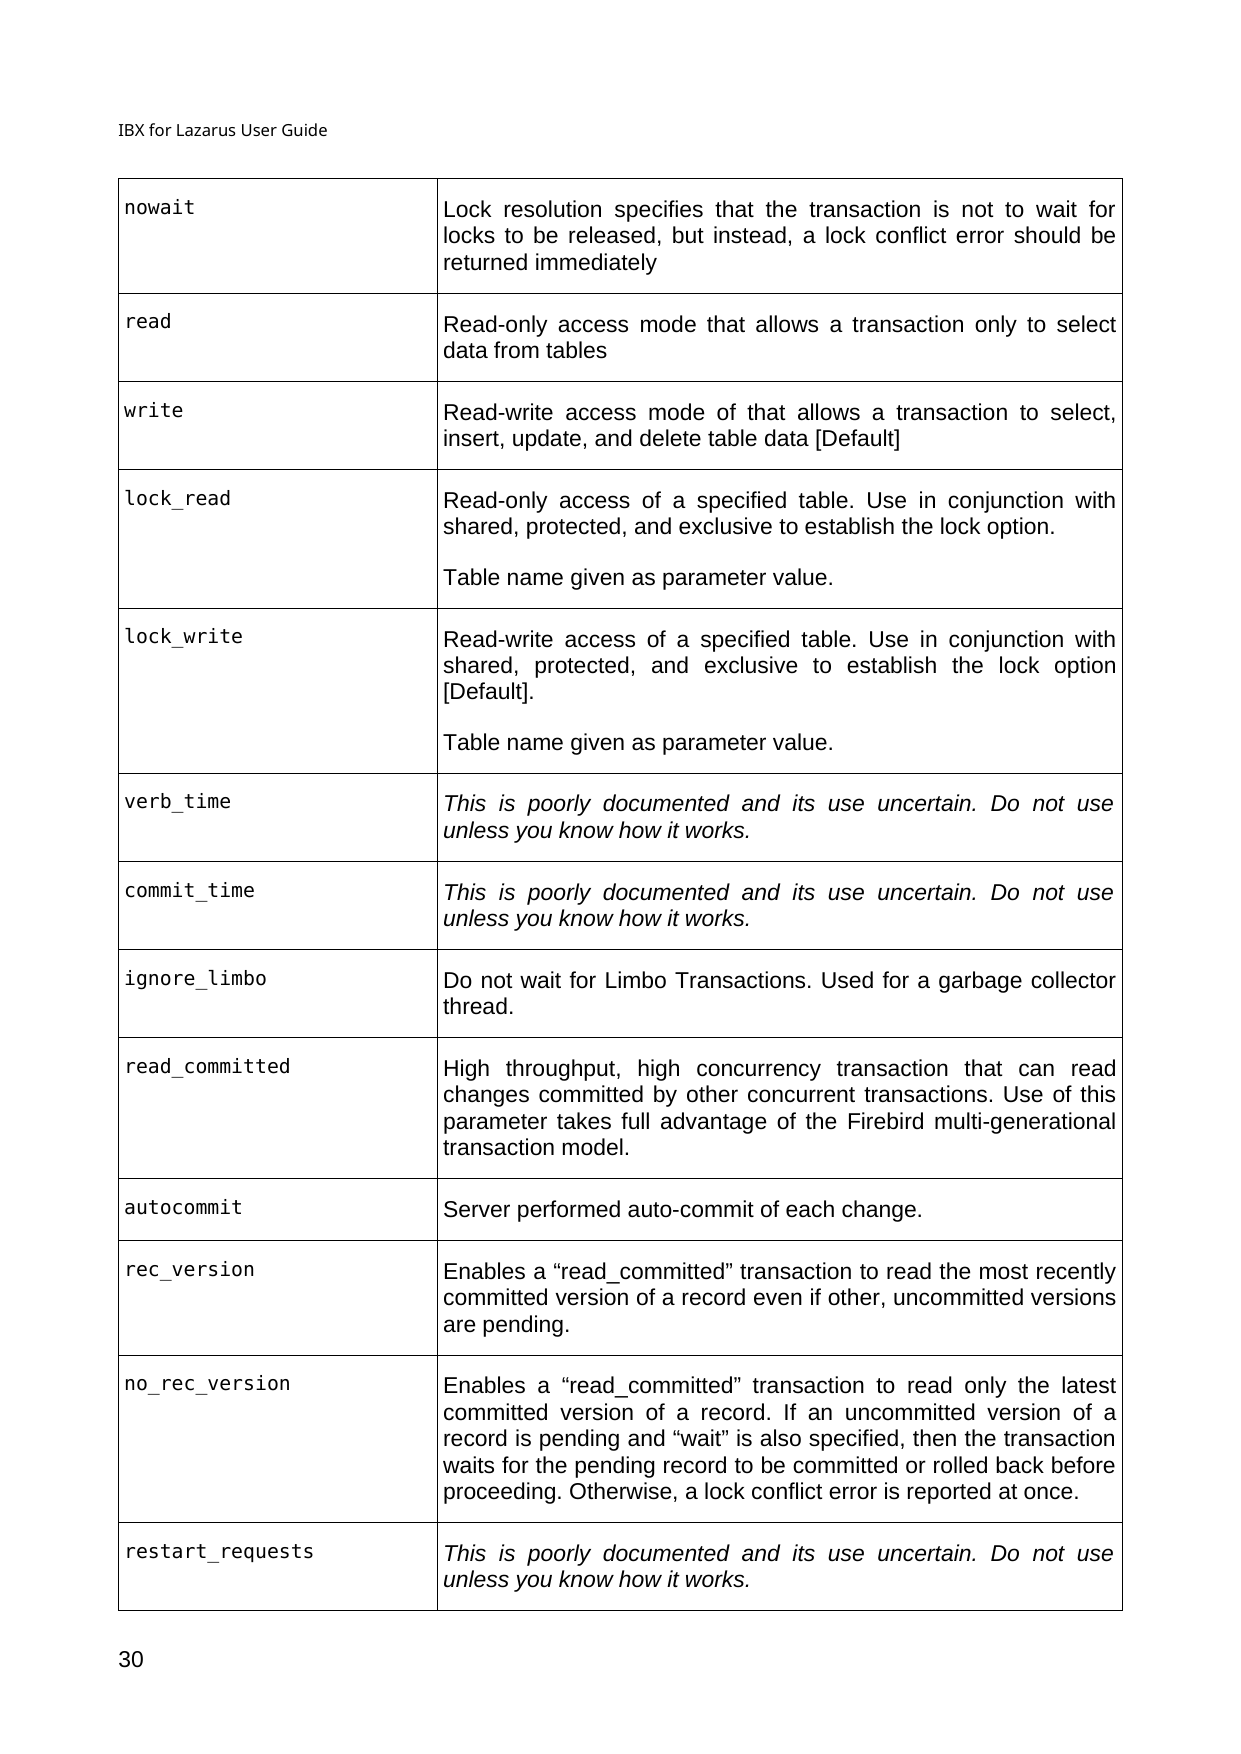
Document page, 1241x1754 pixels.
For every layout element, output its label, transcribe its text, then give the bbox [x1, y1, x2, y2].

table_cell no_rec_version [119, 1356, 437, 1522]
table_cell Read-write access of a specified table. Use in conjunction with shared, protected, and exclusive to establish the lock option [Default]. Table name given as parameter value. [438, 609, 1122, 773]
table_cell This is poorly documented and its use uncertain. Do not use unless you know how it works. [438, 862, 1122, 949]
table_cell commit_time [119, 862, 437, 949]
table_cell Read-only access mode that allows a transaction only to select data from tables [438, 294, 1122, 381]
table_cell This is poorly documented and its use uncertain. Do not use unless you know how it works. [438, 1523, 1122, 1610]
table_cell rec_version [119, 1241, 437, 1355]
table_cell Lock resolution specifies that the transaction is not to wait for locks to be released, but instead, a lock conflict error should be returned immediately [438, 179, 1122, 293]
table_cell Do not wait for Limbo Transactions. Used for a garbage collector thread. [438, 950, 1122, 1037]
table_cell write [119, 382, 437, 469]
table_cell restart_requests [119, 1523, 437, 1610]
table_cell read [119, 294, 437, 381]
table_cell lock_write [119, 609, 437, 773]
table_cell High throughput, high concurrency transaction that can read changes committed by other concurrent transactions. Use of this parameter takes full advantage of the Firebird multi-generational transaction model. [438, 1038, 1122, 1178]
table_cell lock_read [119, 470, 437, 608]
table_cell nowait [119, 179, 437, 293]
table_cell Server performed auto-commit of each change. [438, 1179, 1122, 1240]
table_cell autocommit [119, 1179, 437, 1240]
table_cell read_committed [119, 1038, 437, 1178]
table_cell verb_time [119, 774, 437, 861]
table_cell Read-write access mode of that allows a transaction to select, insert, update, and delete table data [Default] [438, 382, 1122, 469]
table_cell Read-only access of a specified table. Use in conjunction with shared, protected, and exclusive to establish the lock option. Table name given as parameter value. [438, 470, 1122, 608]
table_cell ignore_limbo [119, 950, 437, 1037]
table_cell This is poorly documented and its use uncertain. Do not use unless you know how it works. [438, 774, 1122, 861]
table_cell Enables a “read_committed” transaction to read only the latest committed version of a record. If an uncommitted version of a record is pending and “wait” is also specified, then the transaction waits for the pending record to be committed or rolled back before proceeding. Otherwise, a lock conflict error is reported at once. [438, 1356, 1122, 1522]
table_cell Enables a “read_committed” transaction to read the most recently committed version of a record even if other, uncommitted versions are pending. [438, 1241, 1122, 1355]
